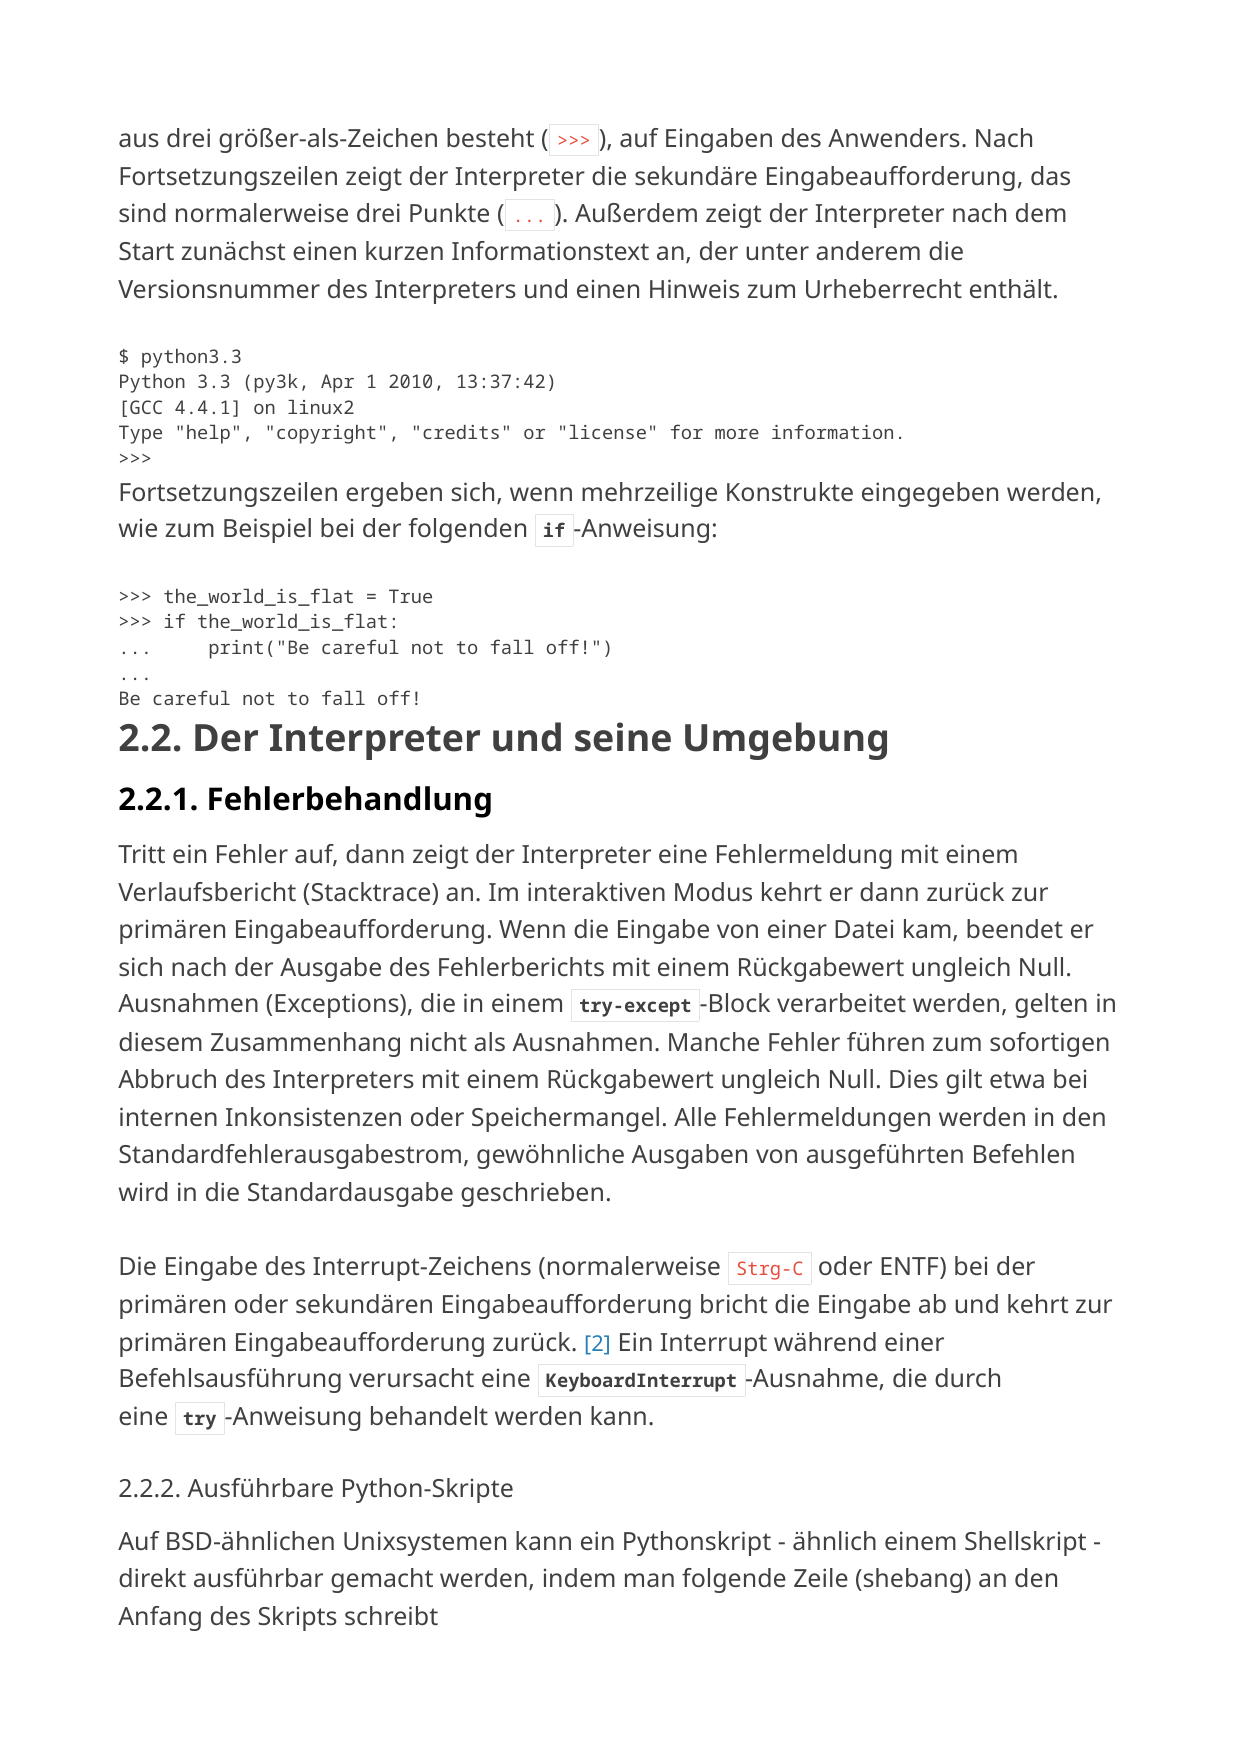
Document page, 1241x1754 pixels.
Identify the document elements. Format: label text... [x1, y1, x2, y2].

subtitle 2.2.2. Ausführbare Python-Skripte [118, 1471, 1122, 1505]
text Be careful not to fall off! [118, 685, 1122, 711]
text ... print("Be careful not to fall off!") [118, 634, 1122, 660]
text >>> the_world_is_flat = True [118, 583, 1122, 609]
text Tritt ein Fehler auf, dann zeigt der Interpreter eine Fehlermeldung mit einem Verlaufsbericht (Stacktrace) an. Im interaktiven Modus kehrt er dann zurück zur primären Eingabeaufforderung. Wenn die Eingabe von einer Datei kam, beendet er sich nach der Ausgabe des Fehlerberichts mit einem Rückgabewert ungleich Null. Ausnahmen (Exceptions), die in einem try-except-Block verarbeitet werden, gelten in diesem Zusammenhang nicht als Ausnahmen. Manche Fehler führen zum sofortigen Abbruch des Interpreters mit einem Rückgabewert ungleich Null. Dies gilt etwa bei internen Inkonsistenzen oder Speichermangel. Alle Fehlermeldungen werden in den Standardfehlerausgabestrom, gewöhnliche Ausgaben von ausgeführten Befehlen wird in die Standardausgabe geschrieben. [118, 834, 1122, 1209]
text aus drei größer-als-Zeichen besteht (>>>), auf Eingaben des Anwenders. Nach Fortsetzungszeilen zeigt der Interpreter die sekundäre Eingabeaufforderung, das sind normalerweise drei Punkte (...). Außerdem zeigt der Interpreter nach dem Start zunächst einen kurzen Informationstext an, der unter anderem die Versionsnummer des Interpreters und einen Hinweis zum Urheberrecht enthält. [118, 118, 1122, 306]
text Python 3.3 (py3k, Apr 1 2010, 13:37:42) [118, 369, 1122, 394]
text $ python3.3 [118, 343, 1122, 369]
subtitle 2.2. Der Interpreter und seine Umgebung [118, 711, 1122, 762]
text Type "help", "copyright", "credits" or "license" for more information. [118, 420, 1122, 445]
text ... [118, 660, 1122, 685]
text Fortsetzungszeilen ergeben sich, wenn mehrzeilige Konstrukte eingegeben werden, wie zum Beispiel bei der folgenden if-Anweisung: [118, 471, 1122, 546]
text Auf BSD-ähnlichen Unixsystemen kann ein Pythonskript - ähnlich einem Shellskript - direkt ausführbar gemacht werden, indem man folgende Zeile (shebang) an den Anfang des Skripts schreibt [118, 1520, 1122, 1632]
text >>> if the_world_is_flat: [118, 609, 1122, 634]
text [GCC 4.4.1] on linux2 [118, 394, 1122, 420]
text Die Eingabe des Interrupt-Zeichens (normalerweise Strg-C oder ENTF) bei der primären oder sekundären Eingabeaufforderung bricht die Eingabe ab und kehrt zur primären Eingabeaufforderung zurück. [2] Ein Interrupt während einer Befehlsausführung verursacht eine KeyboardInterrupt-Ausnahme, die durch eine try-Anweisung behandelt werden kann. [118, 1246, 1122, 1434]
text >>> [118, 445, 1122, 471]
subtitle 2.2.1. Fehlerbehandlung [118, 776, 1122, 819]
